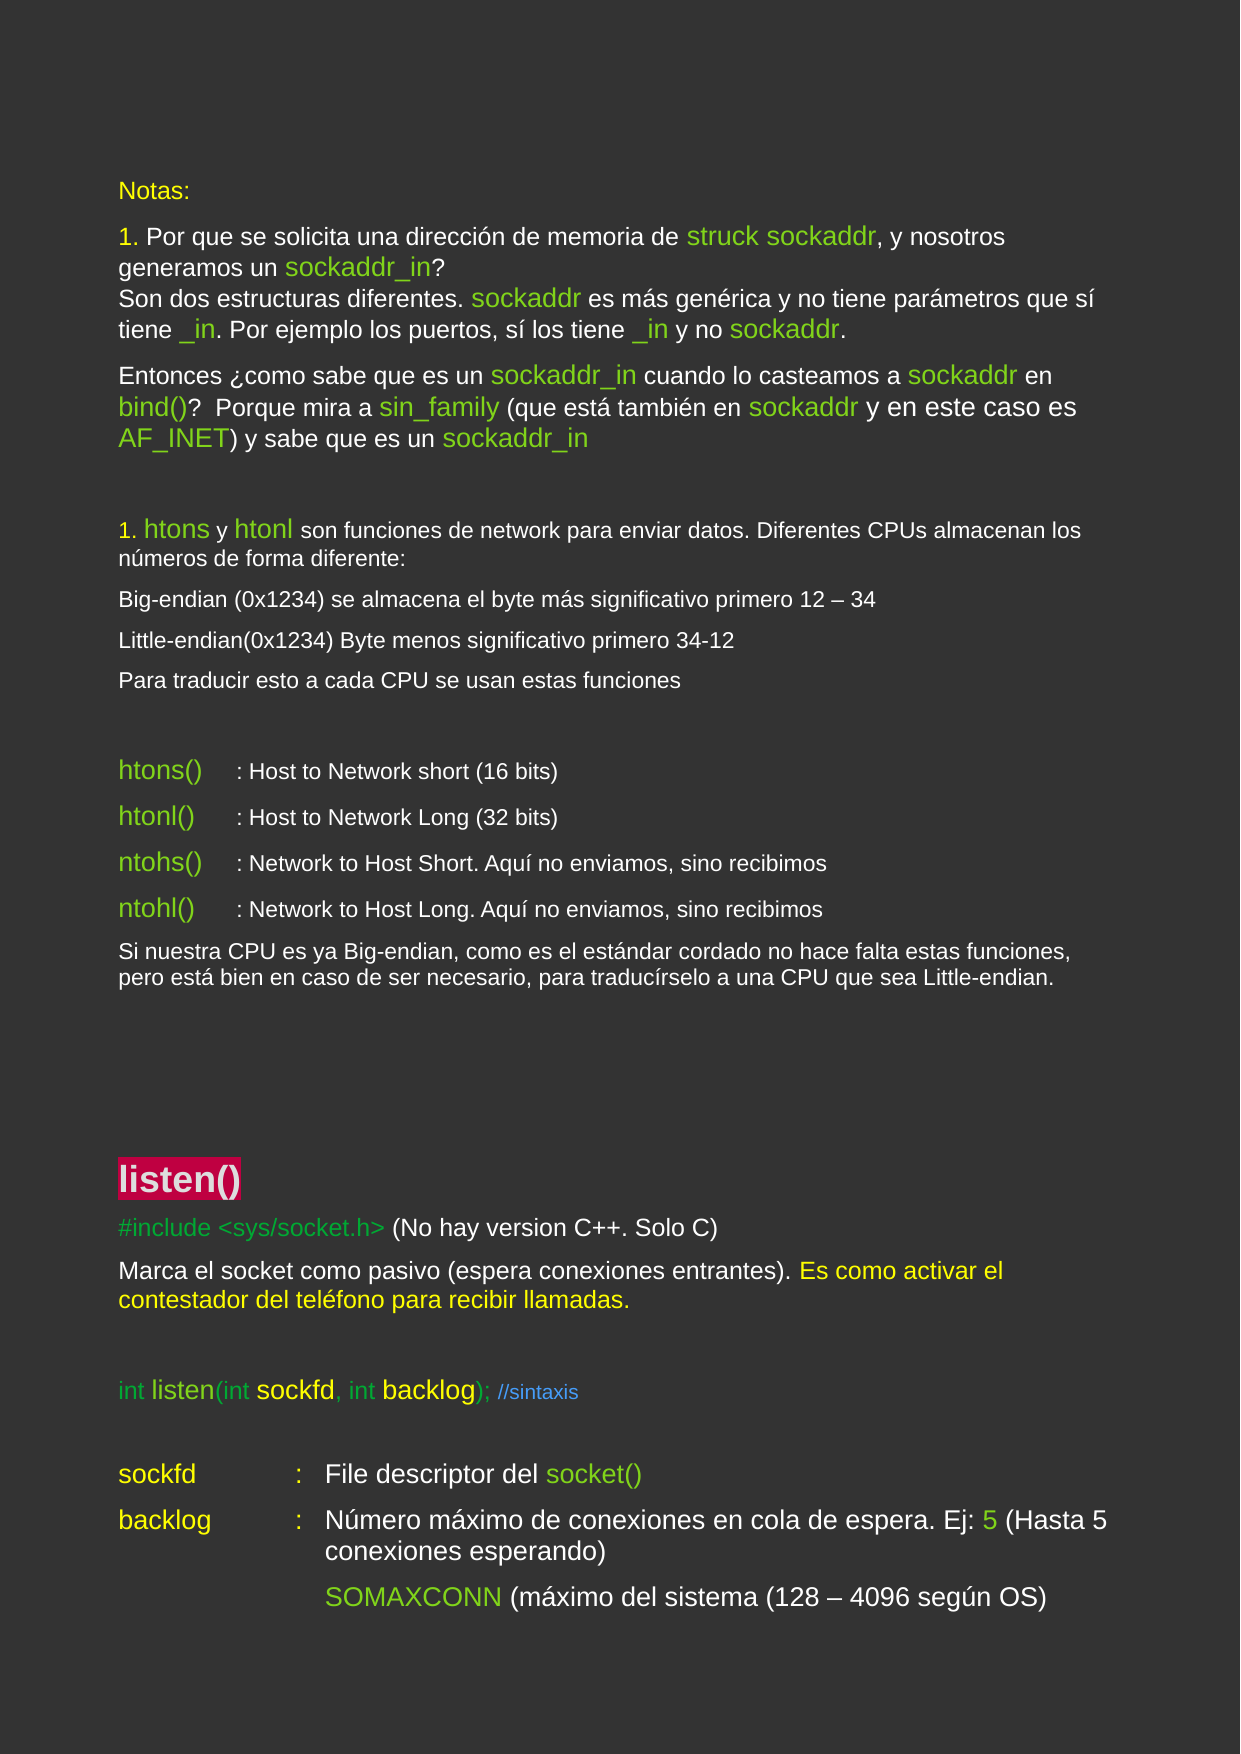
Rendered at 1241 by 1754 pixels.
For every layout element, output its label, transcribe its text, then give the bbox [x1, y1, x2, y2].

text Little-endian(0x1234) Byte menos significativo primero 34-12 [118, 627, 1122, 653]
text ntohs() : Network to Host Short. Aquí no enviamos, sino recibimos [118, 846, 1122, 877]
text ntohl() : Network to Host Long. Aquí no enviamos, sino recibimos [118, 892, 1122, 923]
text int listen(int sockfd, int backlog); //sintaxis [118, 1374, 1122, 1405]
text Big-endian (0x1234) se almacena el byte más significativo primero 12 – 34 [118, 586, 1122, 612]
subtitle listen() [241, 1157, 1122, 1200]
text 1. htons y htonl son funciones de network para enviar datos. Diferentes CPUs almacenan los números de forma diferente: [118, 513, 1122, 571]
text Si nuestra CPU es ya Big-endian, como es el estándar cordado no hace falta estas funciones, pero está bien en caso de ser necesario, para traducírselo a una CPU que sea Little-endian. [118, 938, 1122, 990]
text Notas: [118, 176, 1122, 205]
text htons() : Host to Network short (16 bits) [118, 754, 1122, 786]
text #include <sys/socket.h> (No hay version C++. Solo C) [118, 1213, 1122, 1241]
text backlog : Número máximo de conexiones en cola de espera. Ej: 5 (Hasta 5 conexiones esperando) [118, 1504, 1122, 1567]
text Marca el socket como pasivo (espera conexiones entrantes). Es como activar el contestador del teléfono para recibir llamadas. [118, 1256, 1122, 1313]
text Para traducir esto a cada CPU se usan estas funciones [118, 667, 1122, 694]
text Entonces ¿como sabe que es un sockaddr_in cuando lo casteamos a sockaddr en bind()? Porque mira a sin_family (que está también en sockaddr y en este caso es AF_INET) y sabe que es un sockaddr_in [118, 359, 1122, 453]
text htonl() : Host to Network Long (32 bits) [118, 800, 1122, 831]
text 1. Por que se solicita una dirección de memoria de struck sockaddr, y nosotros generamos un sockaddr_in? Son dos estructuras diferentes. sockaddr es más genérica y no tiene parámetros que sí tiene _in. Por ejemplo los puertos, sí los tiene _in y no sockaddr. [118, 220, 1122, 345]
text SOMAXCONN (máximo del sistema (128 – 4096 según OS) [118, 1581, 1122, 1612]
text sockfd : File descriptor del socket() [118, 1458, 1122, 1489]
